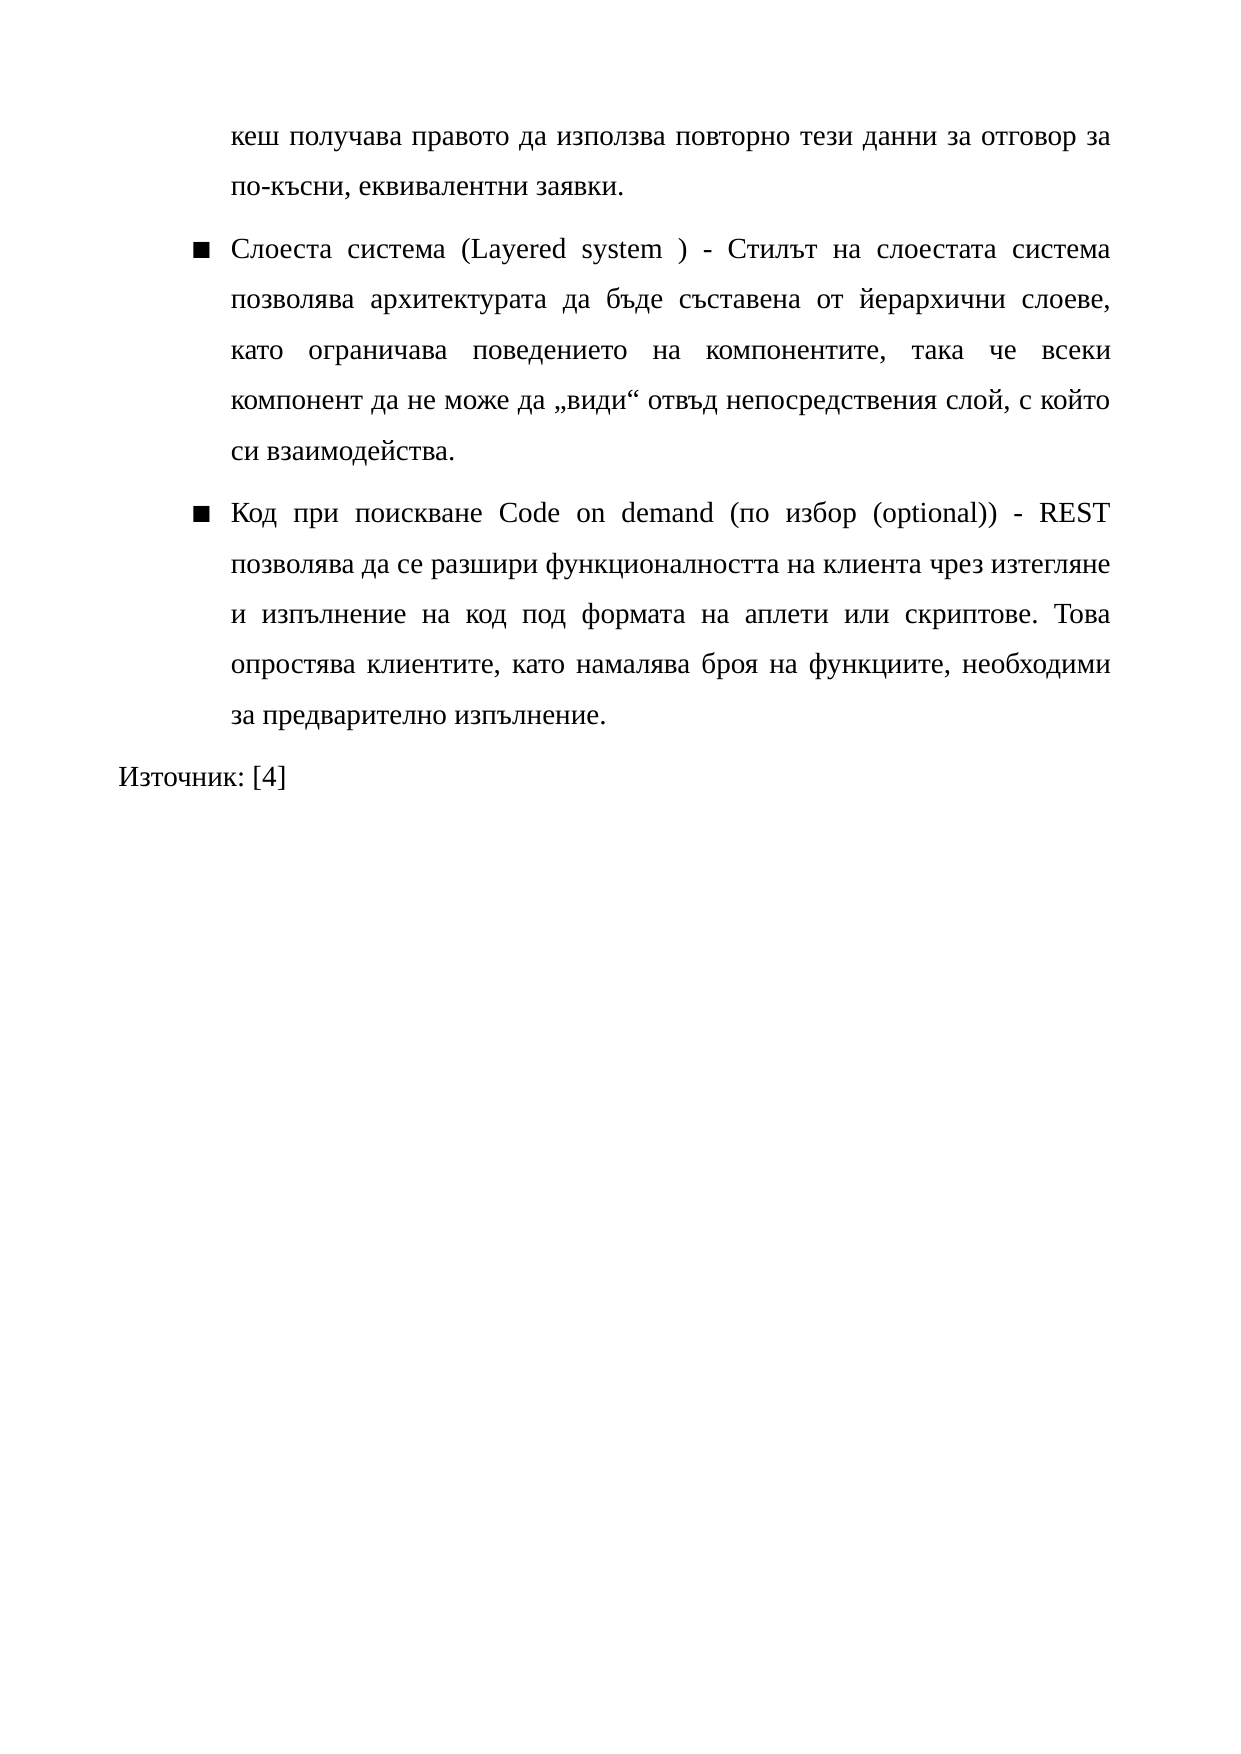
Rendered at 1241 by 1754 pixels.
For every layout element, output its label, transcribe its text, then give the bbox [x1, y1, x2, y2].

list кеш получава правото да използва повторно тези данни за отговор за по-късни, еквивалентни заявки. [193, 118, 1112, 202]
list Слоеста система (Layered system ) - Стилът на слоестата система позволява архитектурата да бъде съставена от йерархични слоеве, като ограничава поведението на компонентите, така че всеки компонент да не може да „види“ отвъд непосредствения слой, с който си взаимодейства. [193, 231, 1112, 466]
text Източник: [4] [118, 759, 1112, 793]
list Код при поискване Code on demand (по избор (optional)) - REST позволява да се разшири функционалността на клиента чрез изтегляне и изпълнение на код под формата на аплети или скриптове. Това опростява клиентите, като намалява броя на функциите, необходими за предварително изпълнение. [193, 495, 1112, 730]
